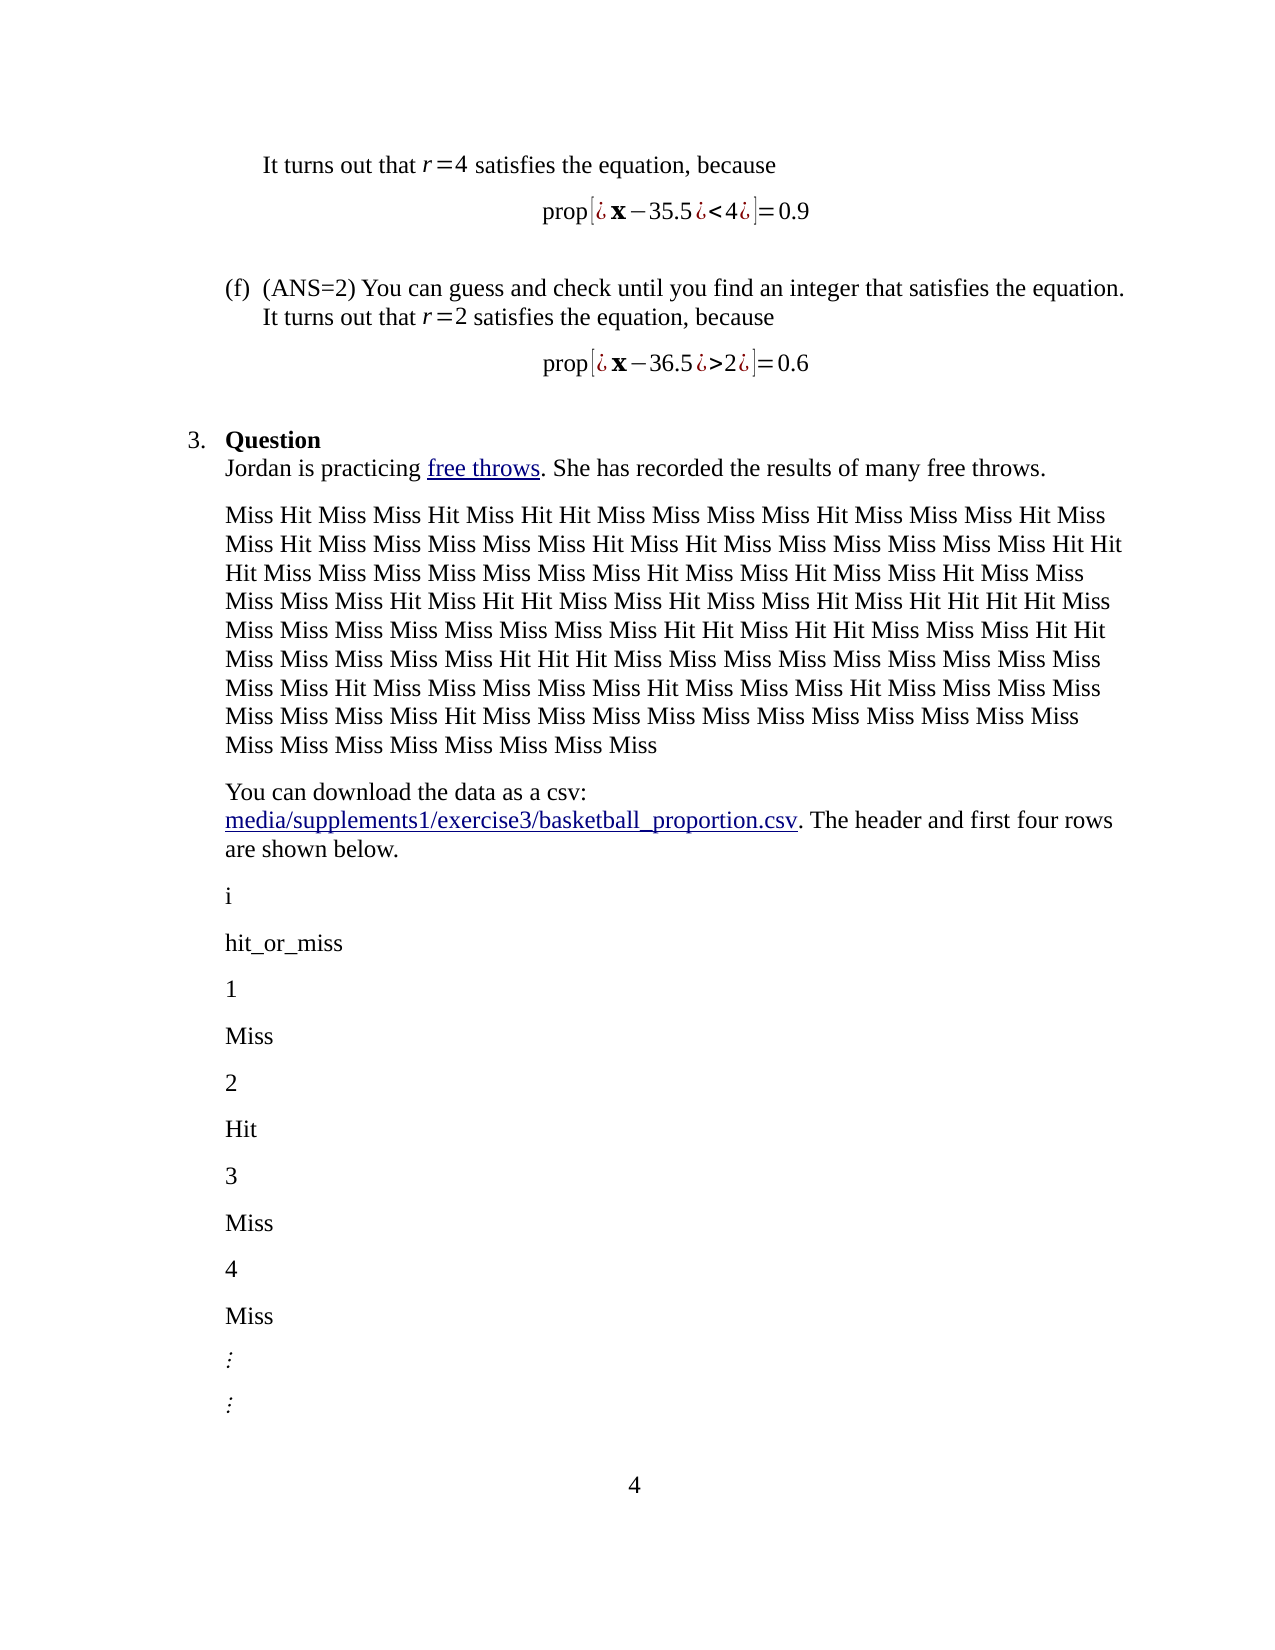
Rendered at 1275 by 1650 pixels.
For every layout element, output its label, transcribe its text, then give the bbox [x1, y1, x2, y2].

list 1 [187, 974, 1125, 1003]
list Miss [187, 1021, 1125, 1050]
list hit_or_miss [187, 928, 1125, 956]
list i [187, 881, 1125, 910]
list You can download the data as a csv: media/supplements1/exercise3/basketball_proportion.csv. The header and first four rows are shown below. [187, 777, 1125, 863]
list Miss [187, 1208, 1125, 1236]
list It turns out that satisfies the equation, because [225, 150, 1125, 179]
list (ANS=2) You can guess and check until you find an integer that satisfies the equation. It turns out that satisfies the equation, because [225, 273, 1125, 331]
list 2 [187, 1068, 1125, 1096]
list 4 [187, 1254, 1125, 1283]
list Hit [187, 1114, 1125, 1143]
list Question Jordan is practicing free throws. She has recorded the results of many free throws. [187, 425, 1125, 482]
list 3 [187, 1161, 1125, 1190]
list Miss Hit Miss Miss Hit Miss Hit Hit Miss Miss Miss Miss Hit Miss Miss Miss Hit Miss Miss Hit Miss Miss Miss Miss Miss Hit Miss Hit Miss Miss Miss Miss Miss Miss Hit Hit Hit Miss Miss Miss Miss Miss Miss Miss Hit Miss Miss Hit Miss Miss Hit Miss Miss Miss Miss Miss Hit Miss Hit Hit Miss Miss Hit Miss Miss Hit Miss Hit Hit Hit Hit Miss Miss Miss Miss Miss Miss Miss Miss Miss Hit Hit Miss Hit Hit Miss Miss Miss Hit Hit Miss Miss Miss Miss Miss Hit Hit Hit Miss Miss Miss Miss Miss Miss Miss Miss Miss Miss Miss Hit Miss Miss Miss Miss Miss Hit Miss Miss Miss Hit Miss Miss Miss Miss Miss Miss Miss Miss Hit Miss Miss Miss Miss Miss Miss Miss Miss Miss Miss Miss Miss Miss Miss Miss Miss Miss Miss Miss [187, 500, 1125, 759]
list Miss [187, 1301, 1125, 1330]
